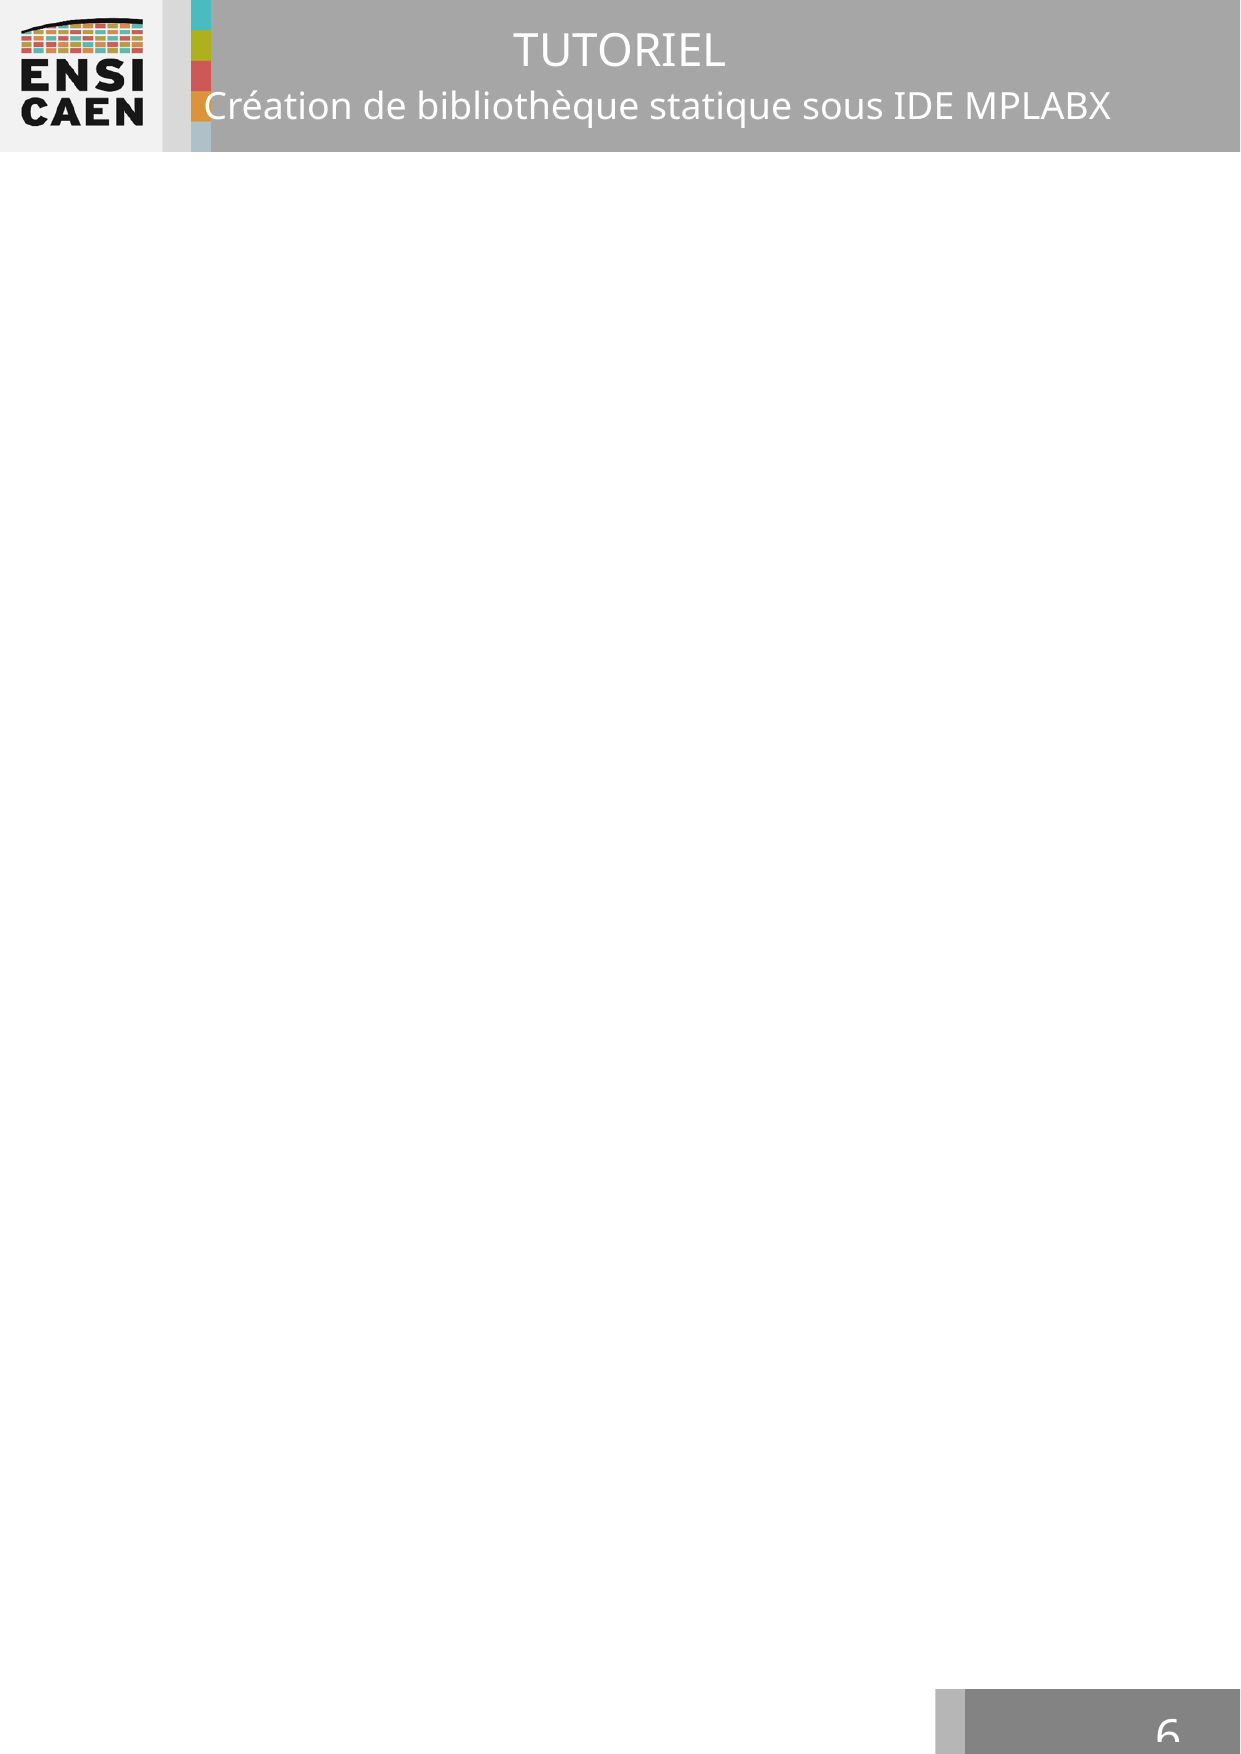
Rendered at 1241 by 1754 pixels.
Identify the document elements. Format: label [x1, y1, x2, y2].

picture [935, 1689, 1241, 1754]
picture [0, 0, 1241, 152]
